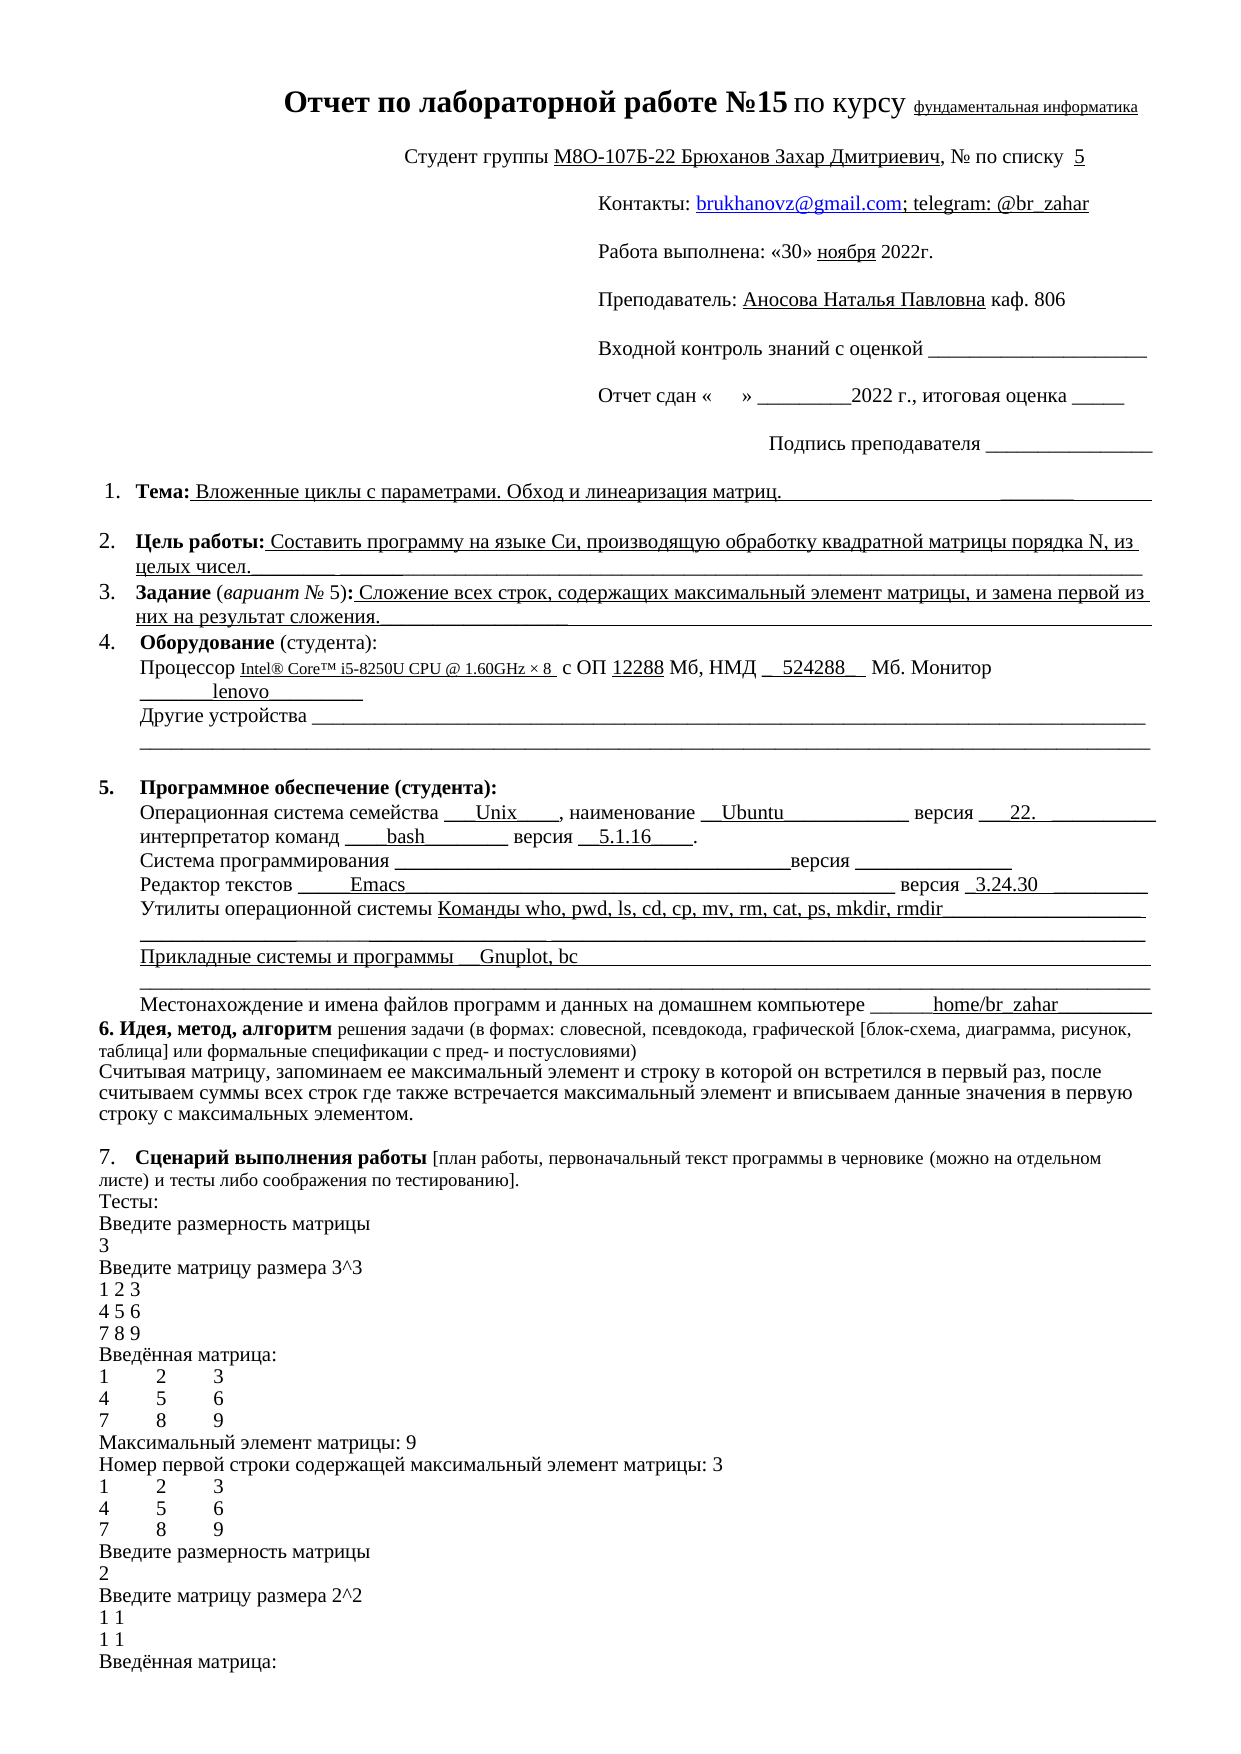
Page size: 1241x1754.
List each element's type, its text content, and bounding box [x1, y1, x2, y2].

text 3 [98, 1235, 1156, 1257]
text 6. Идея, метод, алгоритм решения задачи (в формах: словесной, псевдокода, графической [блок-схема, диаграмма, рисунок, таблица] или формальные спецификации с пред- и постусловиями) [98, 1016, 1156, 1062]
text _________________________________________________________________________________________________ [139, 968, 1156, 992]
text Студент группы М8О-107Б-22 Брюханов Захар Дмитриевич, № по списку 5 [404, 144, 1156, 168]
text Процессор Intel® Core™ i5-8250U CPU @ 1.60GHz × 8 с ОП 12288 Мб, НМД _ 524288_ Мб. Монитор _______lenovo_________ [139, 655, 1156, 703]
text Максимальный элемент матрицы: 9 [98, 1432, 1156, 1454]
text Введите матрицу размера 3^3 [98, 1257, 1156, 1279]
text Считывая матрицу, запоминаем ее максимальный элемент и строку в которой он встретился в первый раз, после считываем суммы всех строк где также встречается максимальный элемент и вписываем данные значения в первую строку с максимальных элементом. [98, 1062, 1156, 1124]
text 4 5 6 [98, 1497, 1156, 1519]
text Редактор текстов _____Emacs_______________________________________________ версия _3.24.30 _________ [139, 872, 1156, 896]
text 7 8 9 [98, 1519, 1156, 1541]
text Прикладные системы и программы __Gnuplot, bc [140, 944, 1156, 968]
text 1 1 [98, 1607, 1156, 1629]
text Отчет по лабораторной работе №15 по курсу фундаментальная информатика [283, 83, 1156, 119]
list Программное обеспечение (студента): [98, 775, 1156, 799]
text Подпись преподавателя ________________ [769, 431, 1156, 455]
text 1 2 3 [98, 1366, 1156, 1388]
text Номер первой строки содержащей максимальный элемент матрицы: 3 [98, 1454, 1156, 1476]
list Тема: Вложенные циклы с параметрами. Обход и линеаризация матриц. _______ [104, 478, 1156, 504]
text Контакты: brukhanovz@gmail.com; telegram: @br_zahar [598, 191, 1156, 215]
text Введите размерность матрицы [98, 1213, 1156, 1235]
text Входной контроль знаний с оценкой _____________________ [598, 336, 1156, 360]
text Преподаватель: Аносова Наталья Павловна каф. 806 [598, 287, 1156, 311]
text Другие устройства ________________________________________________________________________________ [139, 703, 1156, 727]
text 1 2 3 [98, 1279, 1156, 1301]
text Операционная система семейства ___Unix____, наименование __Ubuntu____________ версия ___22. __________ [139, 800, 1156, 824]
text Утилиты операционной системы Команды who, pwd, ls, cd, cp, mv, rm, cat, ps, mkdir, rmdir___________________ _______________________________________ _________________________________________________________ [140, 896, 1156, 944]
text интерпретатор команд ____bash________ версия __5.1.16____. [139, 824, 1156, 848]
text Система программирования ______________________________________версия _______________ [139, 848, 1156, 872]
text Введите размерность матрицы [98, 1541, 1156, 1563]
text Отчет сдан « » _________2022 г., итоговая оценка _____ [598, 383, 1156, 407]
text Введённая матрица: [98, 1344, 1156, 1366]
text Местонахождение и имена файлов программ и данных на домашнем компьютере ______home/br_zahar_________ [139, 992, 1156, 1016]
text _________________________________________________________________________________________________ [139, 727, 1156, 752]
list Цель работы: Составить программу на языке Си, производящую обработку квадратной матрицы порядка N, из целых чисел.________ _____________________________________________________________________________ [98, 527, 1156, 578]
text Работа выполнена: «30» ноября 2022г. [598, 239, 1156, 263]
text Введённая матрица: [98, 1651, 1156, 1672]
list Задание (вариант № 5): Сложение всех строк, содержащих максимальный элемент матрицы, и замена первой из них на результат сложения.__________________ [98, 578, 1156, 628]
text 7 8 9 [98, 1322, 1156, 1344]
text 4 5 6 [98, 1388, 1156, 1410]
text Тесты: [98, 1191, 1156, 1213]
list Оборудование (студента): [98, 628, 1156, 655]
text Введите матрицу размера 2^2 [98, 1585, 1156, 1607]
text 7 8 9 [98, 1410, 1156, 1432]
text 4 5 6 [98, 1301, 1156, 1322]
list Сценарий выполнения работы [план работы, первоначальный текст программы в черновике (можно на отдельном листе) и тесты либо соображения по тестированию]. [98, 1145, 1156, 1191]
text 1 1 [98, 1629, 1156, 1651]
text 1 2 3 [98, 1476, 1156, 1497]
text 2 [98, 1563, 1156, 1585]
